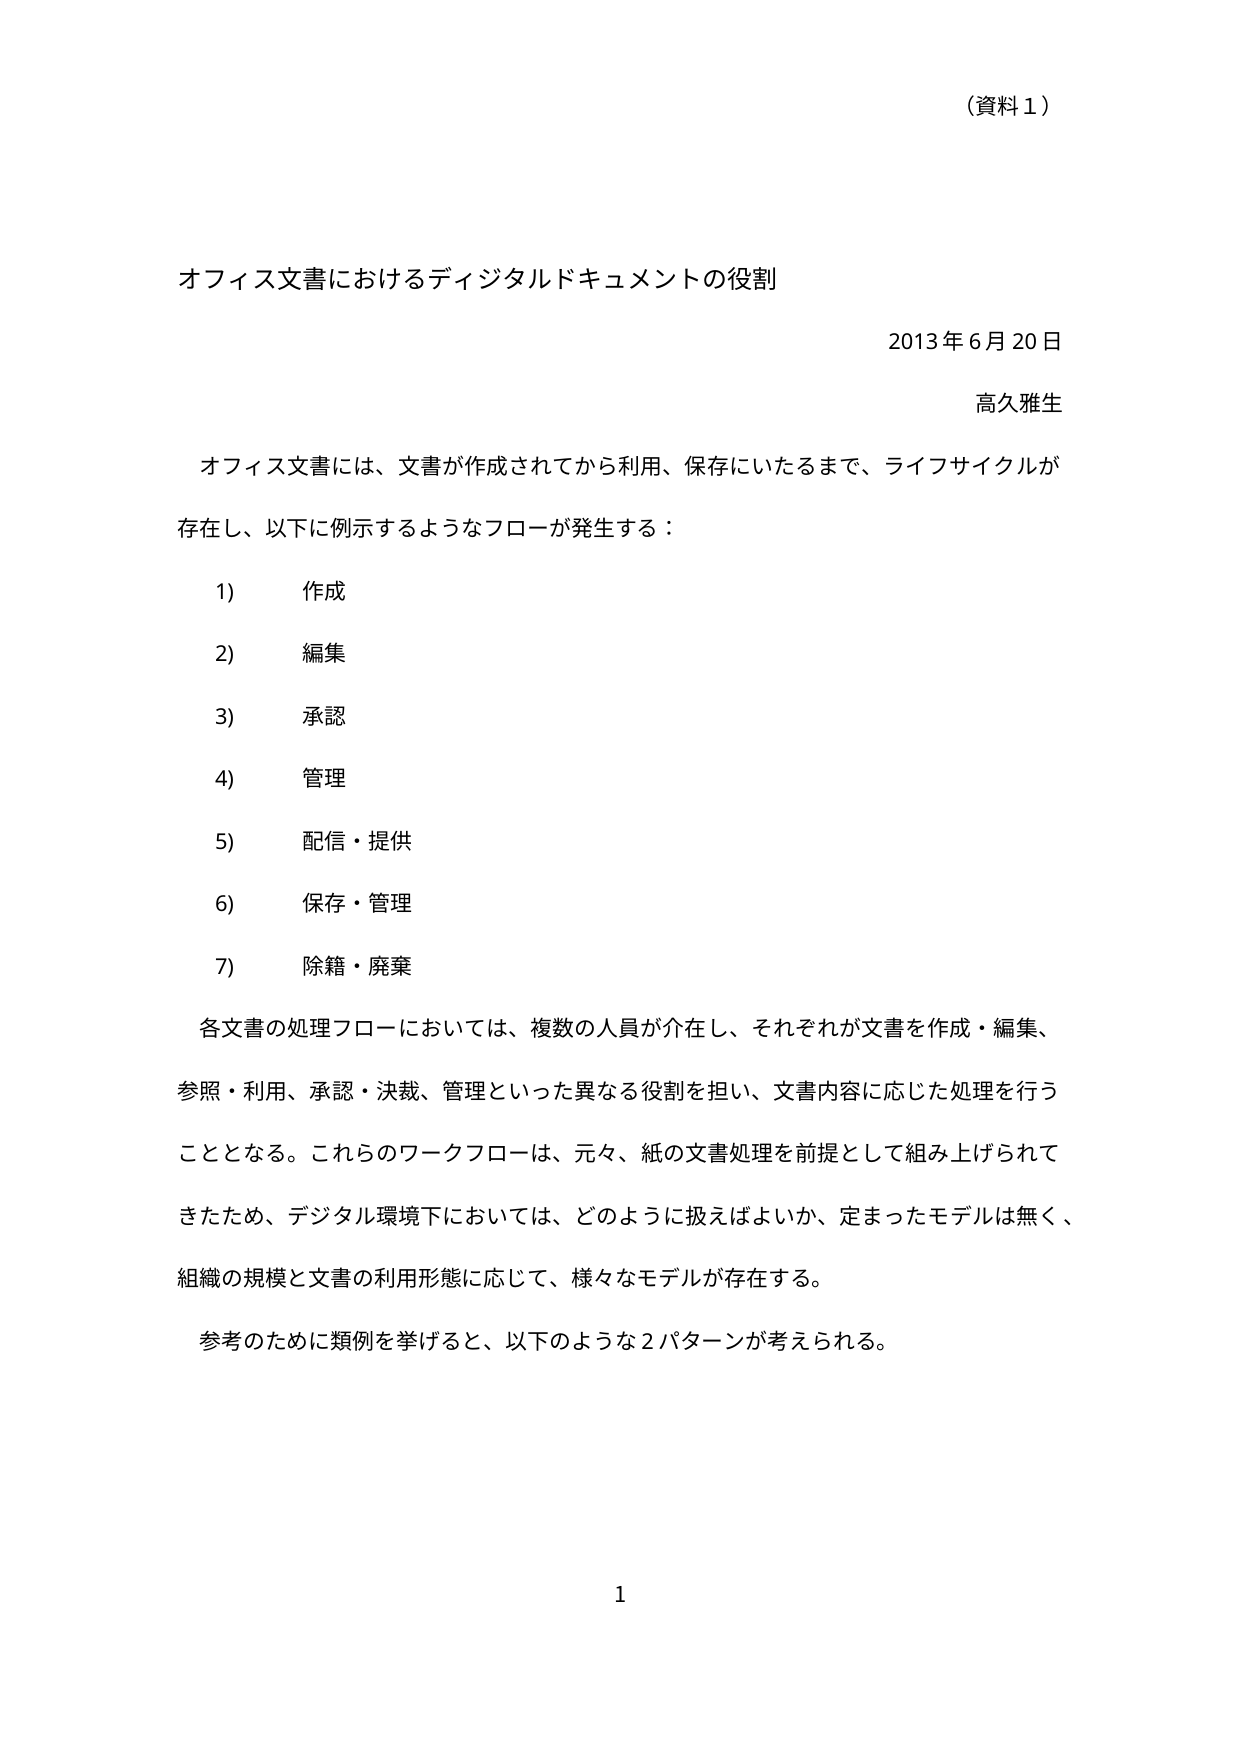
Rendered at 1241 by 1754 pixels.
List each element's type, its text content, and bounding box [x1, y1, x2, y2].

text 2013年6月20日 [177, 298, 1063, 361]
subtitle オフィス文書におけるディジタルドキュメントの役割 [177, 236, 1063, 298]
list 作成 [215, 548, 1063, 611]
text 各文書の処理フローにおいては、複数の人員が介在し、それぞれが文書を作成・編集、参照・利用、承認・決裁、管理といった異なる役割を担い、文書内容に応じた処理を行うこととなる。これらのワークフローは、元々、紙の文書処理を前提として組み上げられてきたため、デジタル環境下においては、どのように扱えばよいか、定まったモデルは無く、組織の規模と文書の利用形態に応じて、様々なモデルが存在する。 [177, 986, 1063, 1298]
list 承認 [215, 673, 1063, 736]
list 保存・管理 [215, 861, 1063, 923]
text 高久雅生 [177, 361, 1063, 423]
list 編集 [215, 611, 1063, 673]
list 除籍・廃棄 [215, 923, 1063, 986]
text オフィス文書には、文書が作成されてから利用、保存にいたるまで、ライフサイクルが存在し、以下に例示するようなフローが発生する： [177, 423, 1063, 548]
list 配信・提供 [215, 798, 1063, 861]
list 管理 [215, 736, 1063, 798]
text 参考のために類例を挙げると、以下のような2パターンが考えられる。 [177, 1298, 1063, 1361]
